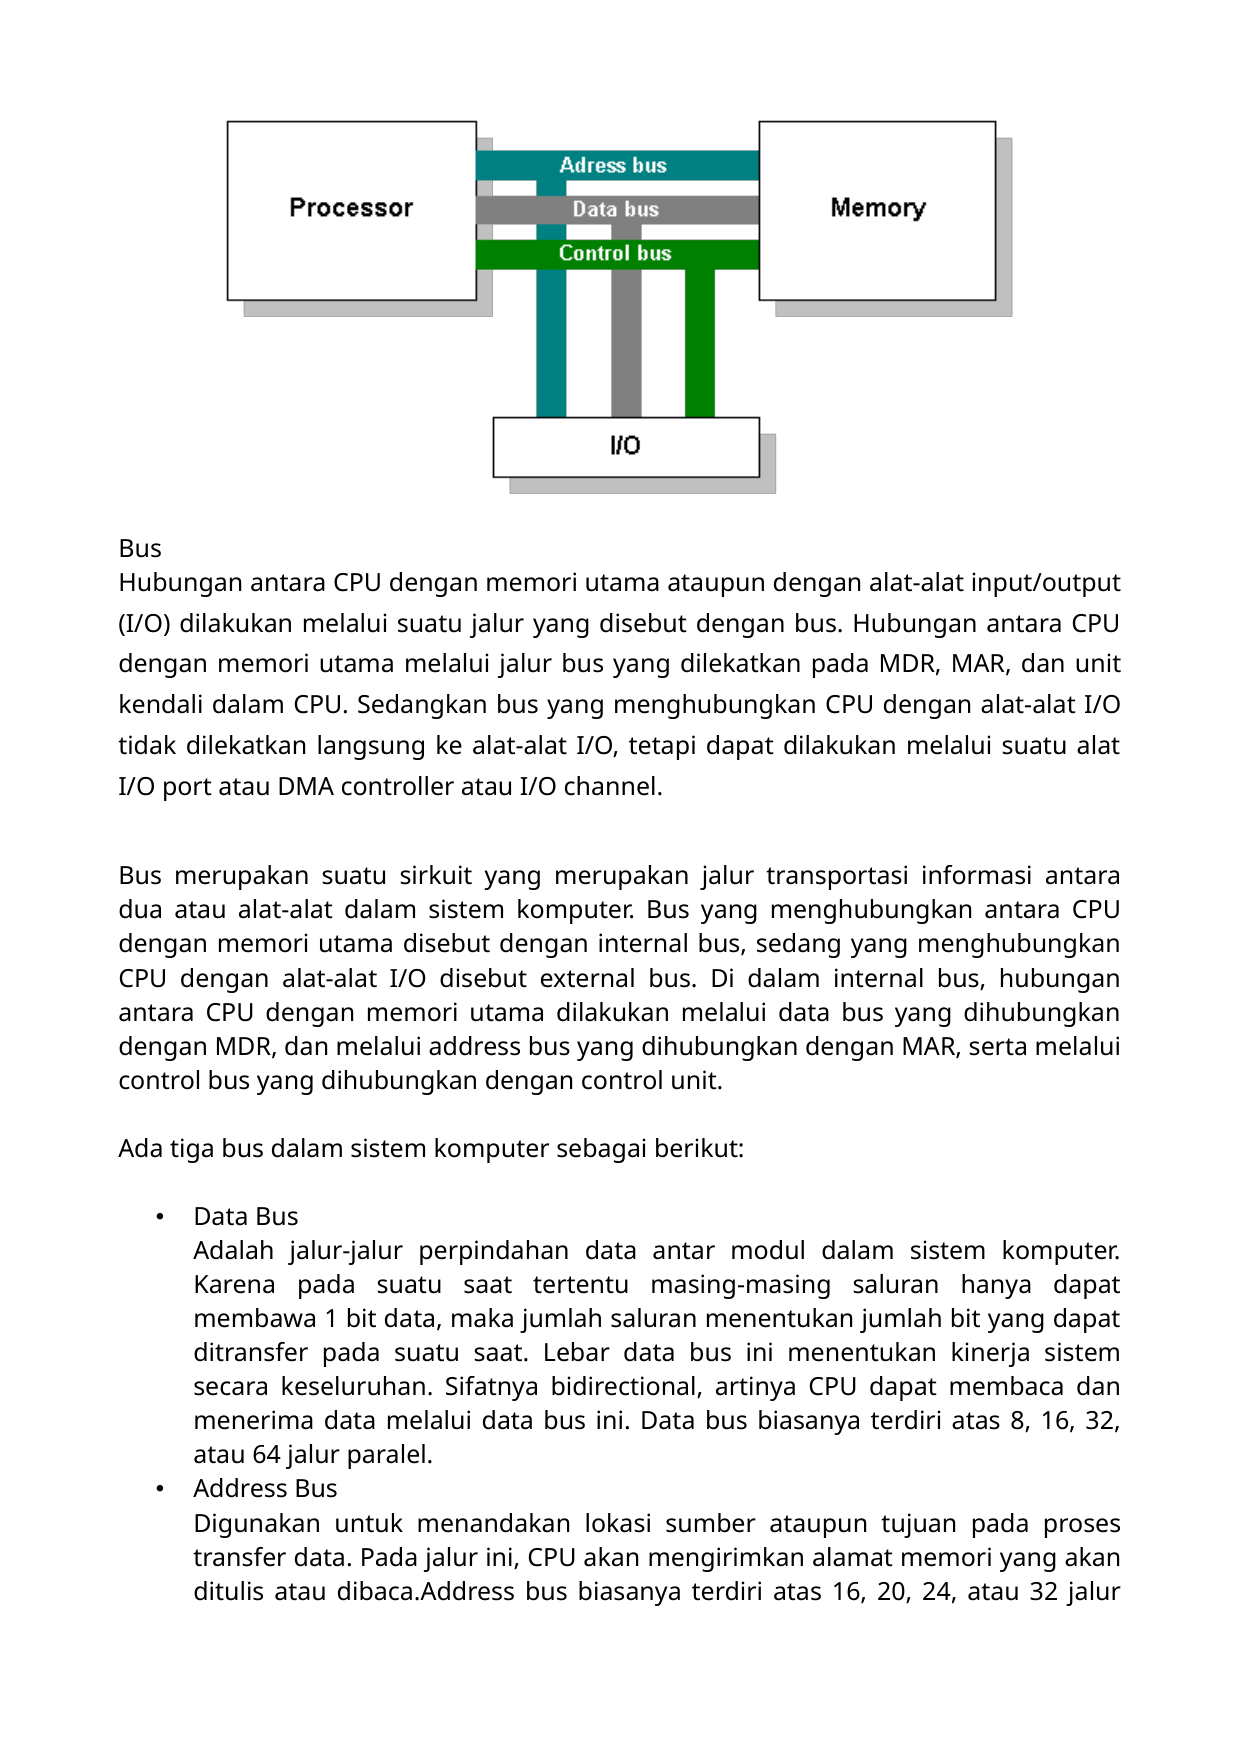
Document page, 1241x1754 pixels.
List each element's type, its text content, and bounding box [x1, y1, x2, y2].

text Hubungan antara CPU dengan memori utama ataupun dengan alat-alat input/output (I/O) dilakukan melalui suatu jalur yang disebut dengan bus. Hubungan antara CPU dengan memori utama melalui jalur bus yang dilekatkan pada MDR, MAR, dan unit kendali dalam CPU. Sedangkan bus yang menghubungkan CPU dengan alat-alat I/O tidak dilekatkan langsung ke alat-alat I/O, tetapi dapat dilakukan melalui suatu alat I/O port atau DMA controller atau I/O channel. [118, 564, 1122, 803]
text Bus [118, 530, 1122, 564]
list Adalah jalur-jalur perpindahan data antar modul dalam sistem komputer. Karena pada suatu saat tertentu masing-masing saluran hanya dapat membawa 1 bit data, maka jumlah saluran menentukan jumlah bit yang dapat ditransfer pada suatu saat. Lebar data bus ini menentukan kinerja sistem secara keseluruhan. Sifatnya bidirectional, artinya CPU dapat membaca dan menerima data melalui data bus ini. Data bus biasanya terdiri atas 8, 16, 32, atau 64 jalur paralel. [156, 1233, 1122, 1471]
list Data Bus [156, 1199, 1122, 1233]
list Address Bus [156, 1471, 1122, 1505]
text Ada tiga bus dalam sistem komputer sebagai berikut: [118, 1131, 1122, 1164]
picture [224, 118, 1017, 497]
list Digunakan untuk menandakan lokasi sumber ataupun tujuan pada proses transfer data. Pada jalur ini, CPU akan mengirimkan alamat memori yang akan ditulis atau dibaca.Address bus biasanya terdiri atas 16, 20, 24, atau 32 jalur [156, 1505, 1122, 1607]
text Bus merupakan suatu sirkuit yang merupakan jalur transportasi informasi antara dua atau alat-alat dalam sistem komputer. Bus yang menghubungkan antara CPU dengan memori utama disebut dengan internal bus, sedang yang menghubungkan CPU dengan alat-alat I/O disebut external bus. Di dalam internal bus, hubungan antara CPU dengan memori utama dilakukan melalui data bus yang dihubungkan dengan MDR, dan melalui address bus yang dihubungkan dengan MAR, serta melalui control bus yang dihubungkan dengan control unit. [118, 858, 1122, 1096]
